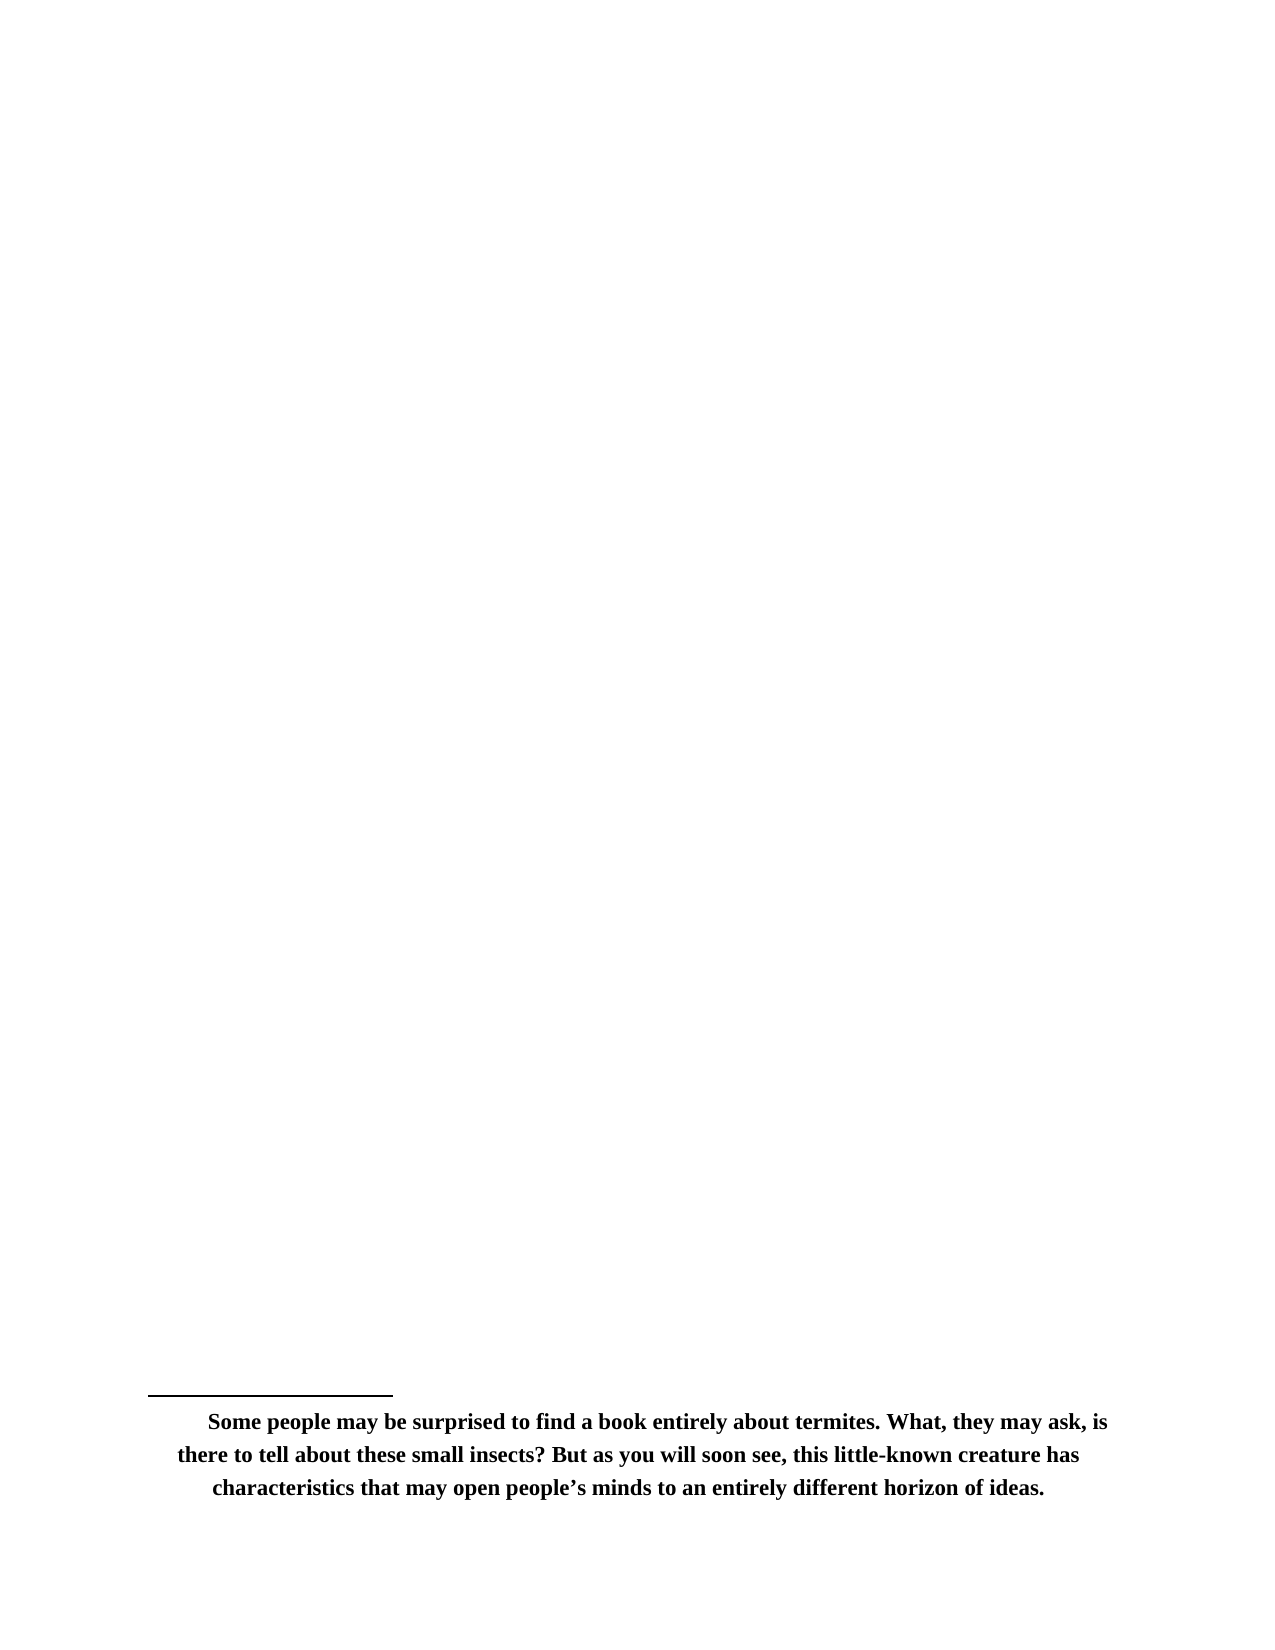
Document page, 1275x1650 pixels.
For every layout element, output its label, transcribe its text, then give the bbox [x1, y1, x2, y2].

text Some people may be surprised to find a book entirely about termites. What, they may ask, is there to tell about these small insects? But as you will soon see, this little-known creature has characteristics that may open people’s minds to an entirely different horizon of ideas. [148, 1402, 1110, 1502]
